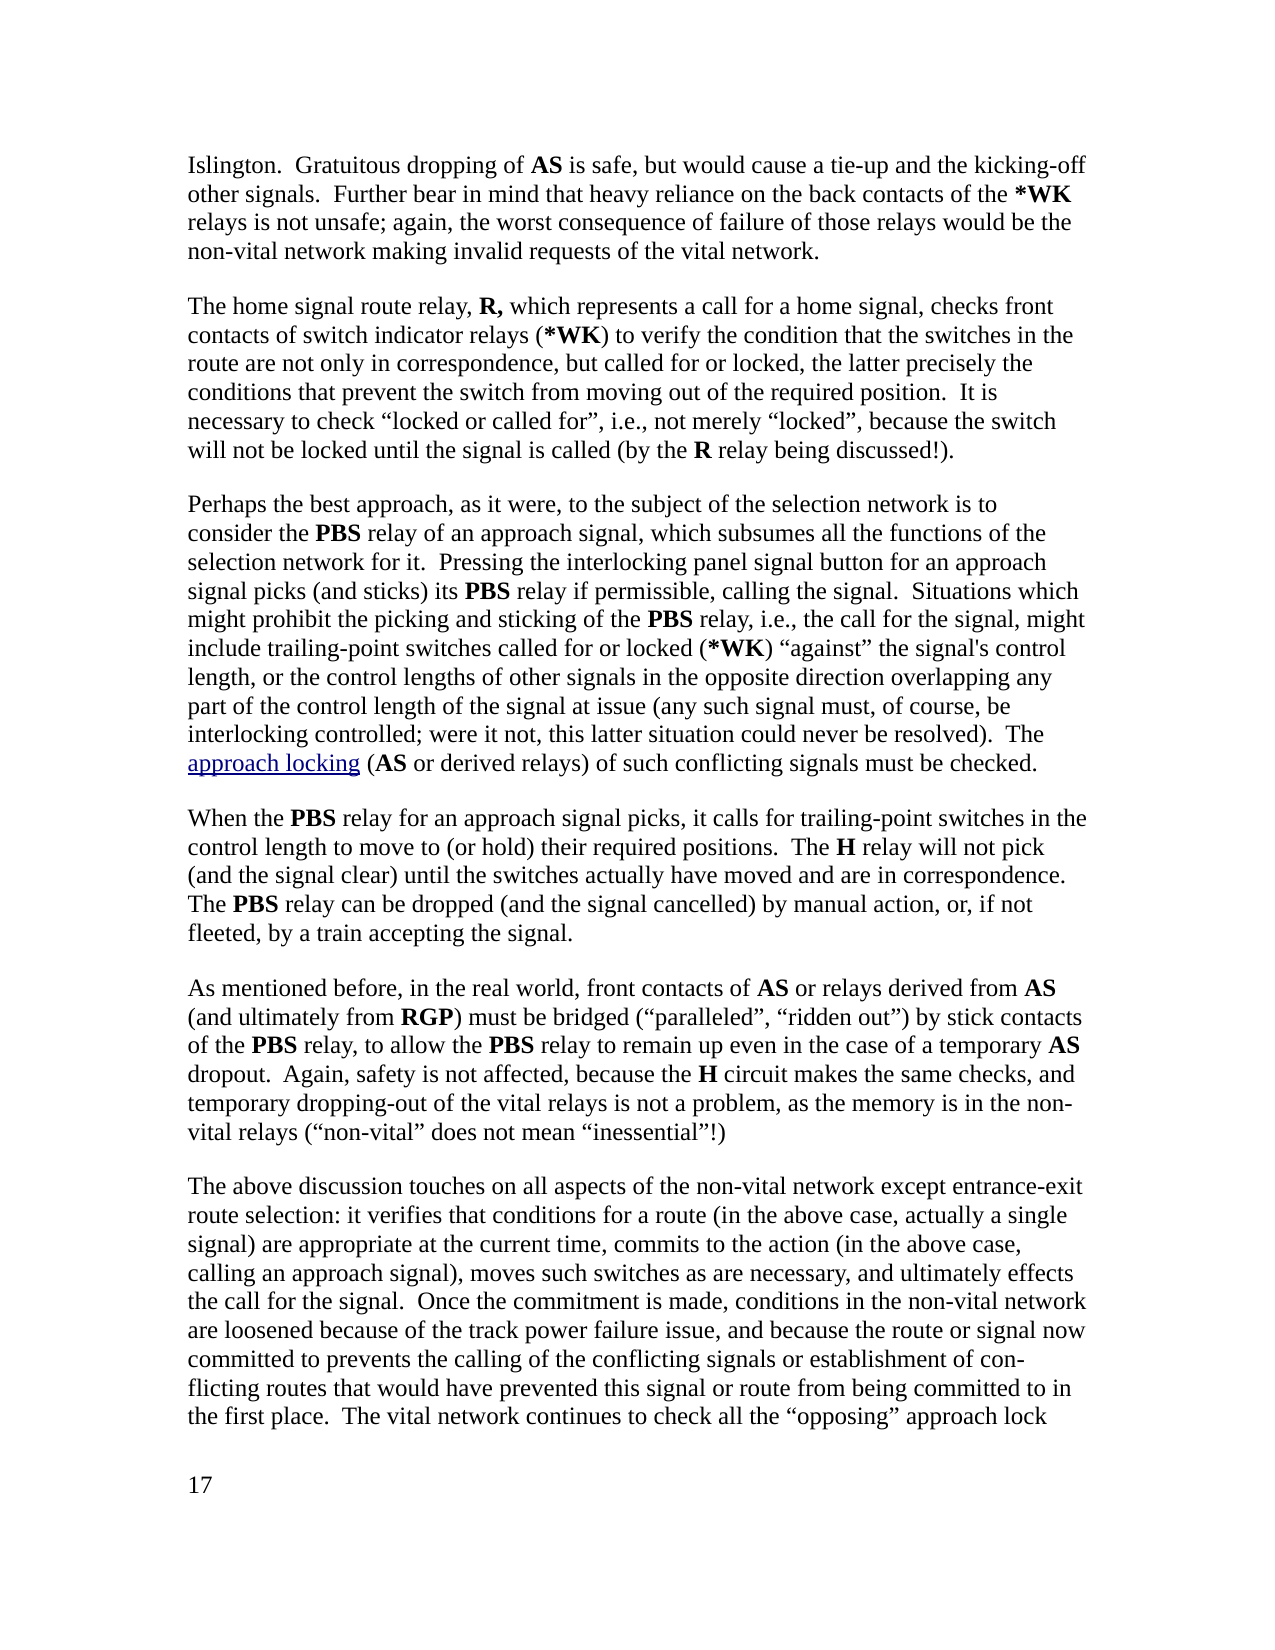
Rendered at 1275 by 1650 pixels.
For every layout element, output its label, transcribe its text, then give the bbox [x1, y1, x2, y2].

text As mentioned before, in the real world, front contacts of AS or relays derived from AS (and ultimately from RGP) must be bridged (“paralleled”, “ridden out”) by stick contacts of the PBS relay, to allow the PBS relay to remain up even in the case of a temporary AS dropout. Again, safety is not affected, because the H circuit makes the same checks, and temporary dropping-out of the vital relays is not a problem, as the memory is in the non-vital relays (“non-vital” does not mean “inessential”!) [187, 973, 1087, 1145]
text The above discussion touches on all aspects of the non-vital network except entrance-exit route selection: it verifies that conditions for a route (in the above case, actually a single signal) are appropriate at the current time, commits to the action (in the above case, calling an approach signal), moves such switches as are necessary, and ultimately effects the call for the signal. Once the commitment is made, conditions in the non-vital network are loosened because of the track power failure issue, and because the route or signal now committed to prevents the calling of the conflicting signals or establishment of con­flicting routes that would have prevented this signal or route from being committed to in the first place. The vital network continues to check all the “opposing” approach lock [187, 1171, 1087, 1430]
text Islington. Gratuitous dropping of AS is safe, but would cause a tie-up and the kicking-off other signals. Further bear in mind that heavy reliance on the back contacts of the *WK relays is not unsafe; again, the worst consequence of failure of those relays would be the non-vital network making invalid requests of the vital network. [187, 150, 1087, 265]
text Perhaps the best approach, as it were, to the subject of the selection network is to consider the PBS relay of an approach signal, which subsumes all the functions of the selection network for it. Pressing the interlocking panel signal button for an approach signal picks (and sticks) its PBS relay if permissible, calling the signal. Situations which might prohibit the picking and sticking of the PBS relay, i.e., the call for the signal, might include trailing-point switches called for or locked (*WK) “against” the signal's control length, or the control lengths of other signals in the opposite direction overlapping any part of the control length of the signal at issue (any such signal must, of course, be interlocking controlled; were it not, this latter situation could never be resolved). The approach locking (AS or derived relays) of such conflicting signals must be checked. [187, 489, 1087, 777]
text The home signal route relay, R, which represents a call for a home signal, checks front contacts of switch indicator relays (*WK) to verify the condition that the switches in the route are not only in correspondence, but called for or locked, the latter precisely the conditions that prevent the switch from moving out of the required position. It is necessary to check “locked or called for”, i.e., not merely “locked”, because the switch will not be locked until the signal is called (by the R relay being discussed!). [187, 291, 1087, 463]
text When the PBS relay for an approach signal picks, it calls for trailing-point switches in the control length to move to (or hold) their required positions. The H relay will not pick (and the signal clear) until the switches actually have moved and are in correspondence. The PBS relay can be dropped (and the signal cancelled) by manual action, or, if not fleeted, by a train accepting the signal. [187, 803, 1087, 947]
